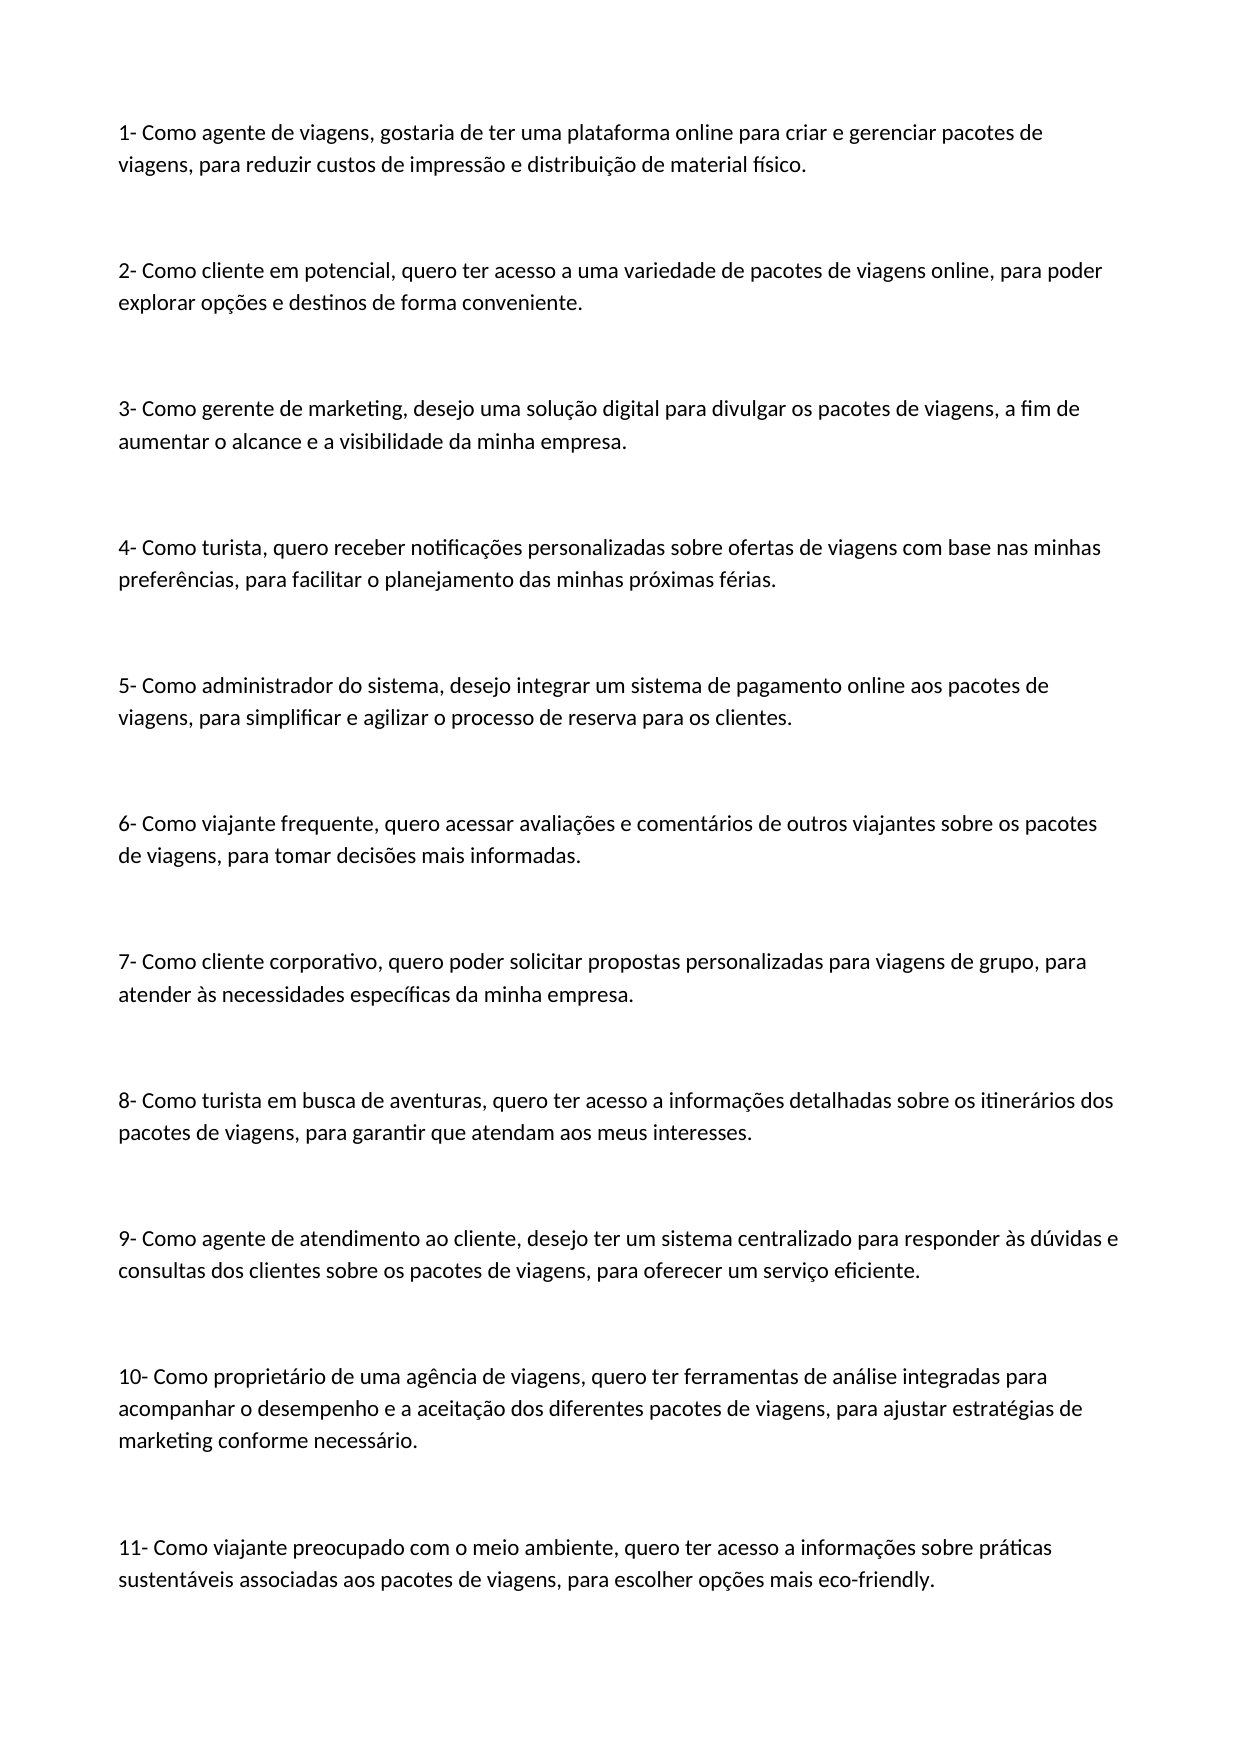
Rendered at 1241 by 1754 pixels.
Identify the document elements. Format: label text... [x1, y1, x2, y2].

text 9- Como agente de atendimento ao cliente, desejo ter um sistema centralizado para responder às dúvidas e consultas dos clientes sobre os pacotes de viagens, para oferecer um serviço eficiente. [118, 1224, 1122, 1284]
text 5- Como administrador do sistema, desejo integrar um sistema de pagamento online aos pacotes de viagens, para simplificar e agilizar o processo de reserva para os clientes. [118, 671, 1122, 731]
text 7- Como cliente corporativo, quero poder solicitar propostas personalizadas para viagens de grupo, para atender às necessidades específicas da minha empresa. [118, 947, 1122, 1008]
text 3- Como gerente de marketing, desejo uma solução digital para divulgar os pacotes de viagens, a fim de aumentar o alcance e a visibilidade da minha empresa. [118, 394, 1122, 455]
text 2- Como cliente em potencial, quero ter acesso a uma variedade de pacotes de viagens online, para poder explorar opções e destinos de forma conveniente. [118, 256, 1122, 317]
text 10- Como proprietário de uma agência de viagens, quero ter ferramentas de análise integradas para acompanhar o desempenho e a aceitação dos diferentes pacotes de viagens, para ajustar estratégias de marketing conforme necessário. [118, 1362, 1122, 1454]
text 8- Como turista em busca de aventuras, quero ter acesso a informações detalhadas sobre os itinerários dos pacotes de viagens, para garantir que atendam aos meus interesses. [118, 1086, 1122, 1146]
text 1- Como agente de viagens, gostaria de ter uma plataforma online para criar e gerenciar pacotes de viagens, para reduzir custos de impressão e distribuição de material físico. [118, 118, 1122, 178]
text 4- Como turista, quero receber notificações personalizadas sobre ofertas de viagens com base nas minhas preferências, para facilitar o planejamento das minhas próximas férias. [118, 533, 1122, 593]
text 6- Como viajante frequente, quero acessar avaliações e comentários de outros viajantes sobre os pacotes de viagens, para tomar decisões mais informadas. [118, 809, 1122, 869]
text 11- Como viajante preocupado com o meio ambiente, quero ter acesso a informações sobre práticas sustentáveis ​​associadas aos pacotes de viagens, para escolher opções mais eco-friendly. [118, 1533, 1122, 1593]
